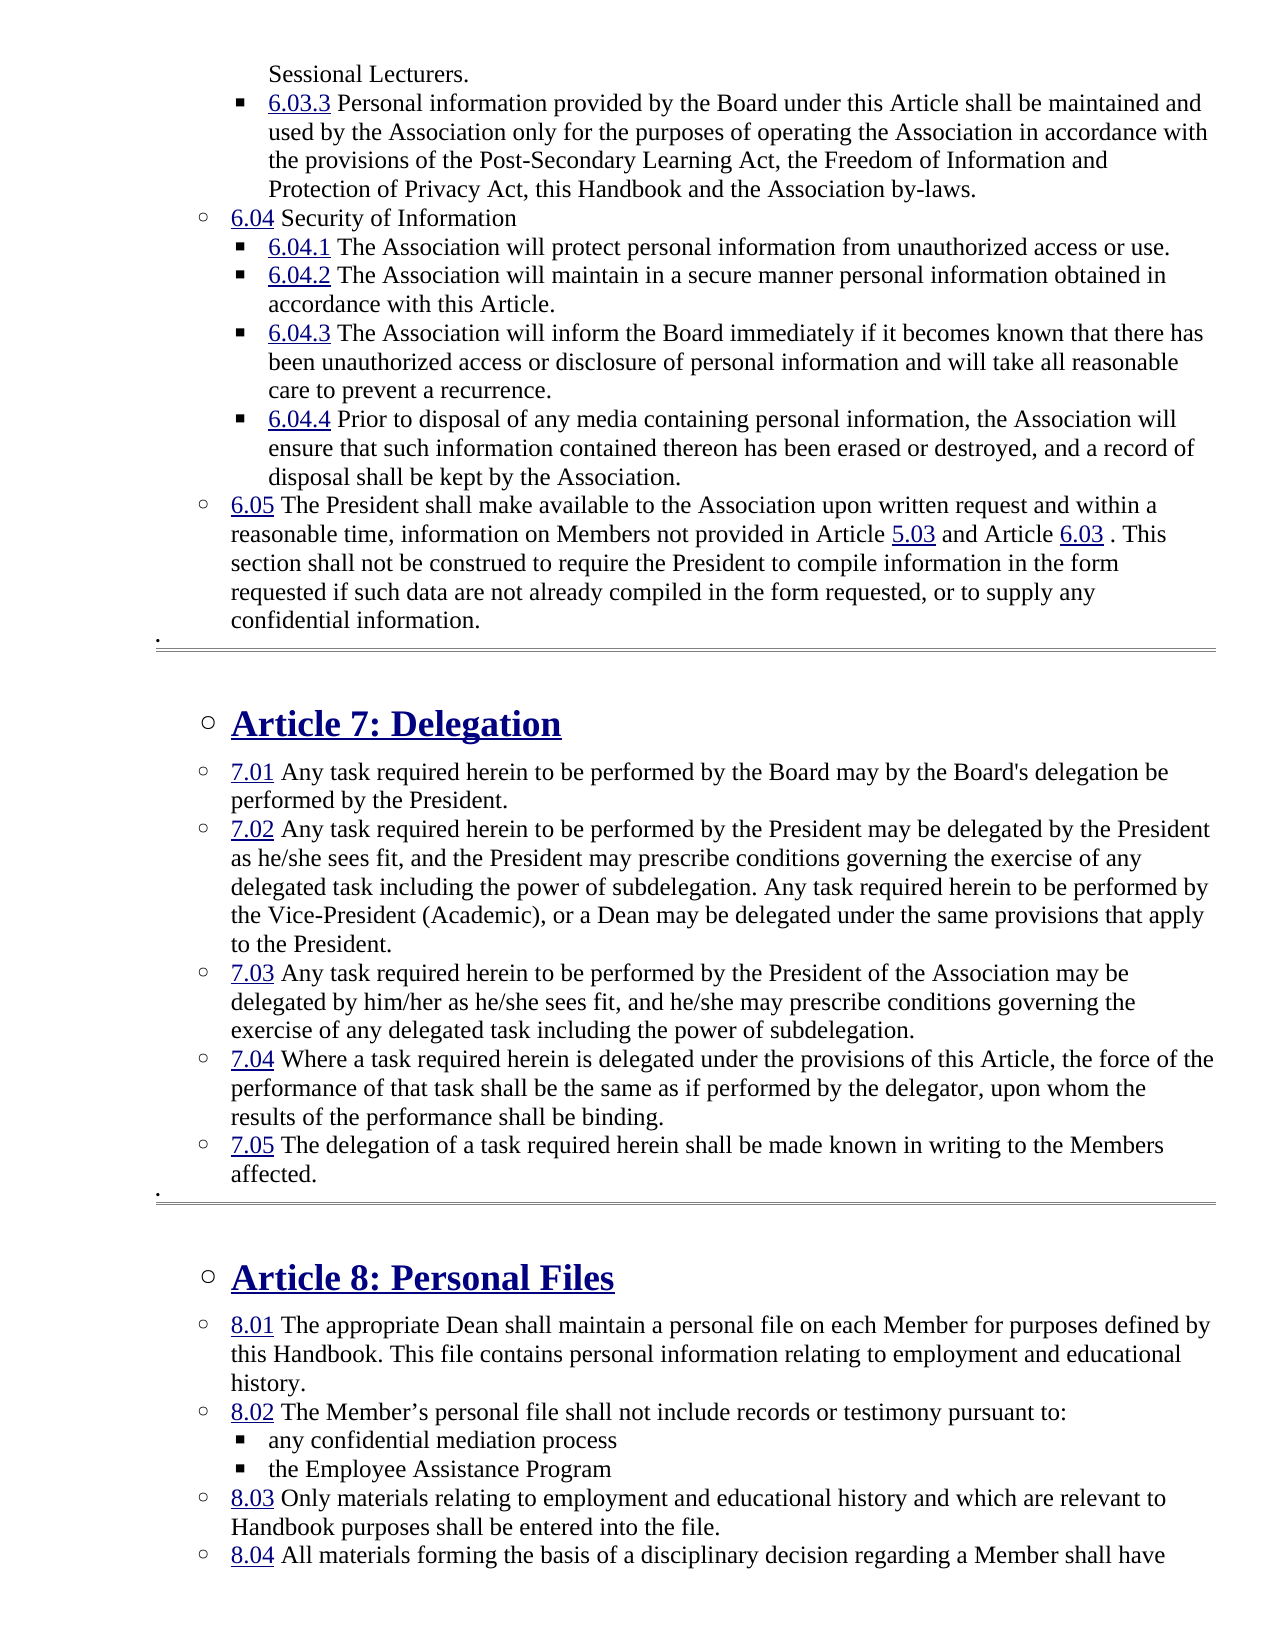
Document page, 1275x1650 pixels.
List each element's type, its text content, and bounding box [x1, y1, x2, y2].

list Sessional Lecturers. [231, 59, 1216, 88]
list 7.03 Any task required herein to be performed by the President of the Association may be delegated by him/her as he/she sees fit, and he/she may prescribe conditions governing the exercise of any delegated task including the power of subdelegation. [193, 958, 1216, 1044]
list 7.02 Any task required herein to be performed by the President may be delegated by the President as he/she sees fit, and the President may prescribe conditions governing the exercise of any delegated task including the power of subdelegation. Any task required herein to be performed by the Vice-President (Academic), or a Dean may be delegated under the same provisions that apply to the President. [193, 814, 1216, 958]
list 6.05 The President shall make available to the Association upon written request and within a reasonable time, information on Members not provided in Article 5.03 and Article 6.03 . This section shall not be construed to require the President to compile information in the form requested if such data are not already compiled in the form requested, or to supply any confidential information. [193, 490, 1216, 634]
list any confidential mediation process [231, 1426, 1216, 1454]
list 8.02 The Member’s personal file shall not include records or testimony pursuant to: [193, 1397, 1216, 1426]
list 6.04.4 Prior to disposal of any media containing personal information, the Association will ensure that such information contained thereon has been erased or destroyed, and a record of disposal shall be kept by the Association. [231, 404, 1216, 490]
list 8.03 Only materials relating to employment and educational history and which are relevant to Handbook purposes shall be entered into the file. [193, 1483, 1216, 1541]
subtitle Article 7: Delegation [193, 701, 1216, 744]
list 7.05 The delegation of a task required herein shall be made known in writing to the Members affected. [193, 1130, 1216, 1188]
list 8.01 The appropriate Dean shall maintain a personal file on each Member for purposes defined by this Handbook. This file contains personal information relating to employment and educational history. [193, 1311, 1216, 1397]
list 6.04.2 The Association will maintain in a secure manner personal information obtained in accordance with this Article. [231, 260, 1216, 318]
list 6.03.3 Personal information provided by the Board under this Article shall be maintained and used by the Association only for the purposes of operating the Association in accordance with the provisions of the Post-Secondary Learning Act, the Freedom of Information and Protection of Privacy Act, this Handbook and the Association by-laws. [231, 88, 1216, 203]
list 8.04 All materials forming the basis of a disciplinary decision regarding a Member shall have [193, 1541, 1216, 1569]
list 6.04.1 The Association will protect personal information from unauthorized access or use. [231, 232, 1216, 260]
list 6.04.3 The Association will inform the Board immediately if it becomes known that there has been unauthorized access or disclosure of personal information and will take all reasonable care to prevent a recurrence. [231, 318, 1216, 404]
list 7.04 Where a task required herein is delegated under the provisions of this Article, the force of the performance of that task shall be the same as if performed by the delegator, upon whom the results of the performance shall be binding. [193, 1044, 1216, 1130]
list the Employee Assistance Program [231, 1454, 1216, 1483]
subtitle Article 8: Personal Files [193, 1255, 1216, 1298]
list 7.01 Any task required herein to be performed by the Board may by the Board's delegation be performed by the President. [193, 757, 1216, 814]
list 6.04 Security of Information [193, 203, 1216, 232]
